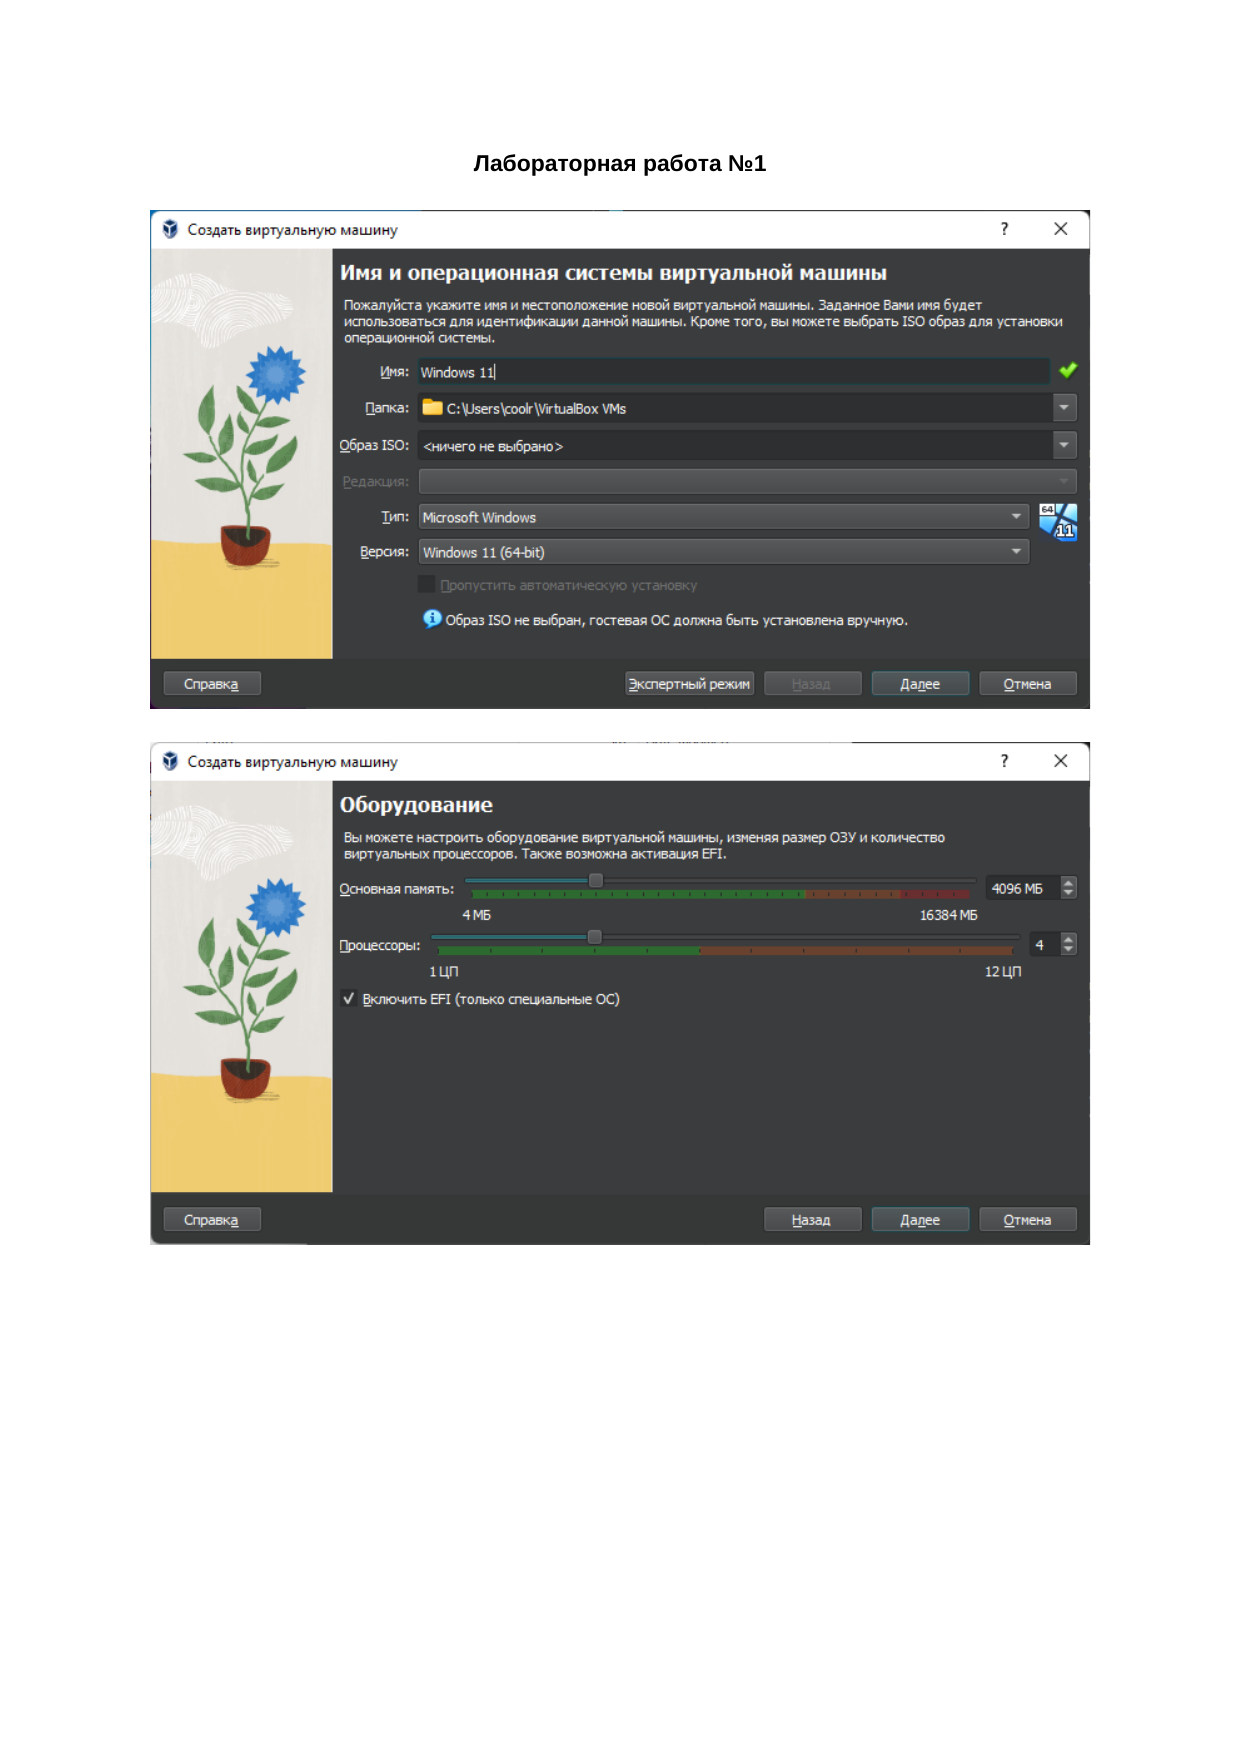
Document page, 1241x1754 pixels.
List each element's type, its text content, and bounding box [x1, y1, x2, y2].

picture [150, 210, 1091, 709]
picture [150, 742, 1091, 1245]
text Лабораторная работа №1 [150, 150, 1090, 176]
